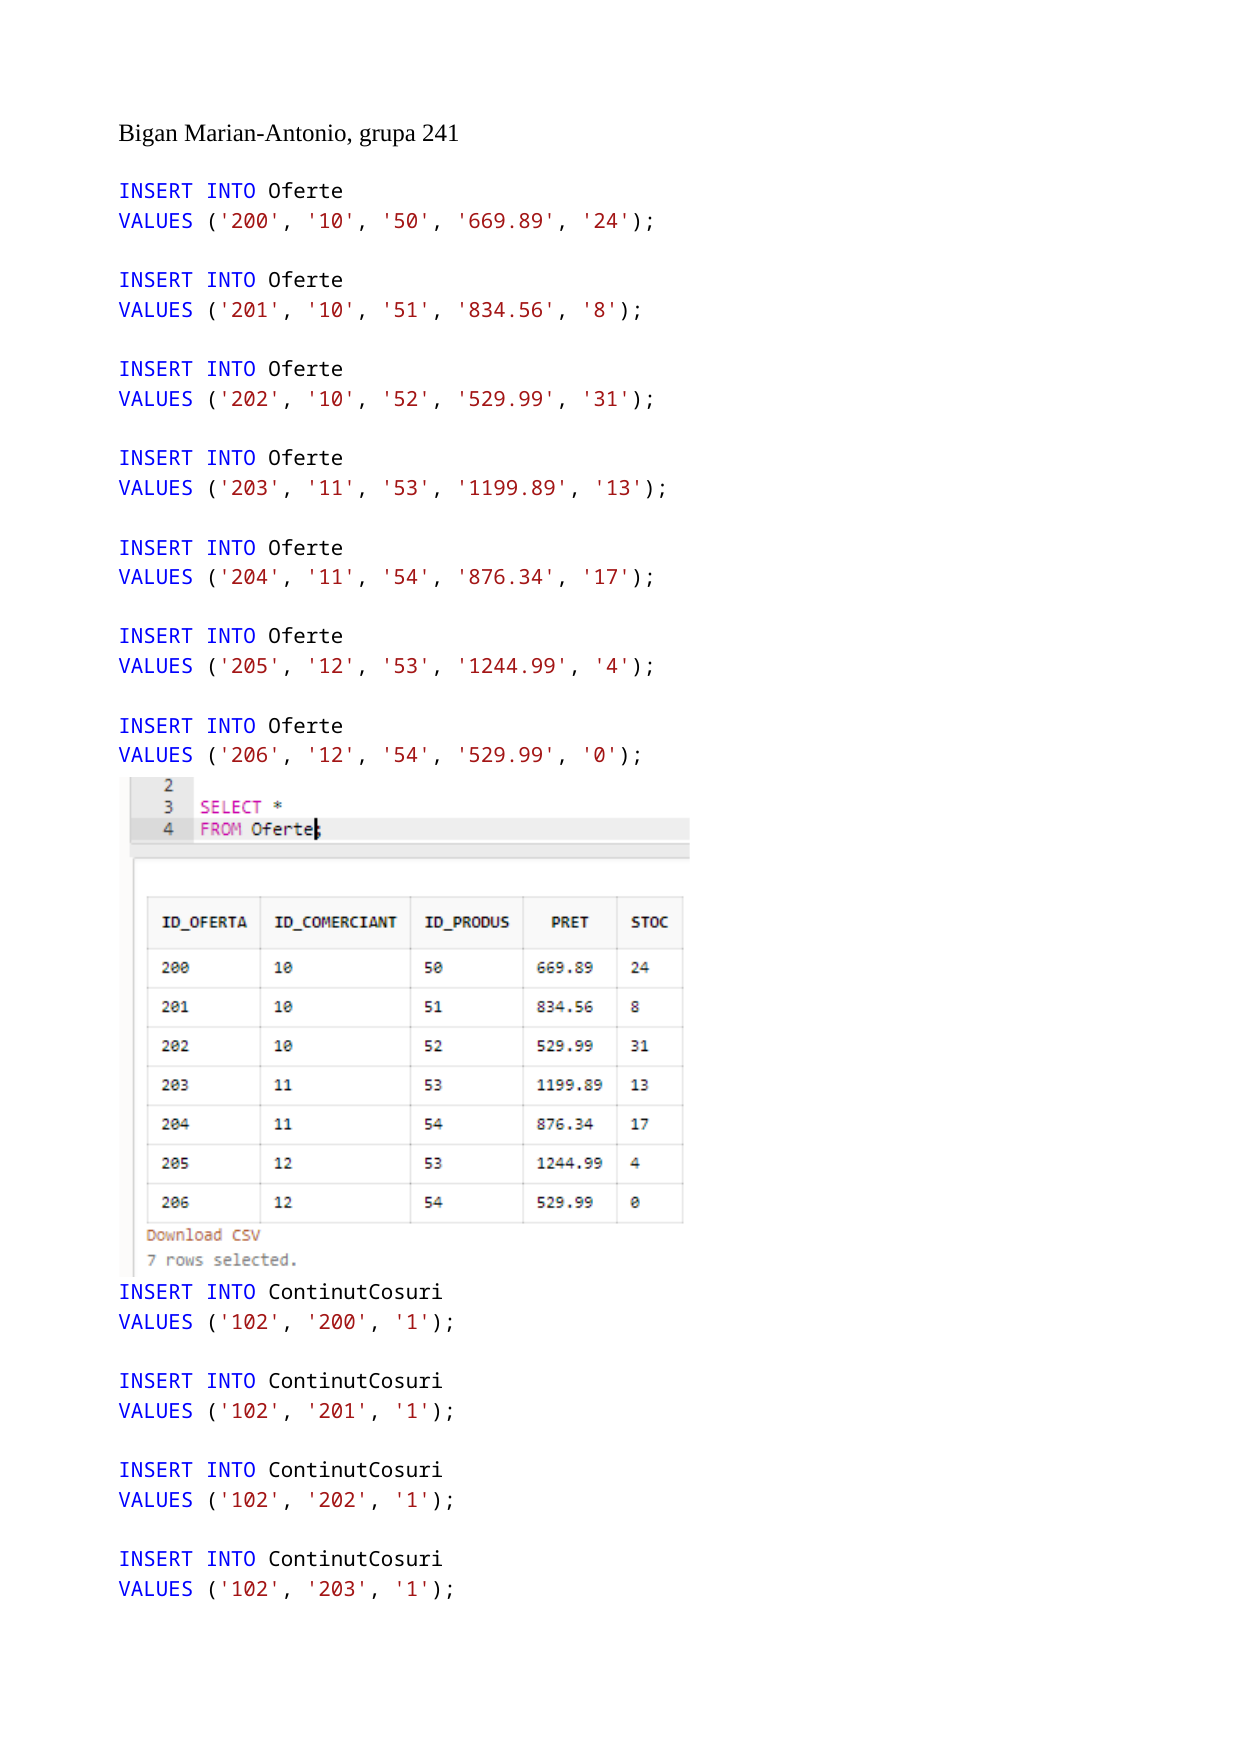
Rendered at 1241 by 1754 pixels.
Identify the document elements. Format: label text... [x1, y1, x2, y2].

text VALUES ('102', '201', '1'); [118, 1394, 1122, 1424]
picture [119, 777, 690, 1277]
text VALUES ('102', '200', '1'); [118, 1306, 1122, 1335]
text VALUES ('200', '10', '50', '669.89', '24'); [118, 205, 1122, 234]
text VALUES ('205', '12', '53', '1244.99', '4'); [118, 650, 1122, 680]
text INSERT INTO Oferte [118, 442, 1122, 472]
text INSERT INTO Oferte [118, 620, 1122, 650]
text INSERT INTO Oferte [118, 709, 1122, 739]
text INSERT INTO ContinutCosuri [118, 1543, 1122, 1573]
text VALUES ('102', '203', '1'); [118, 1573, 1122, 1602]
text VALUES ('206', '12', '54', '529.99', '0'); [118, 739, 1122, 769]
text INSERT INTO ContinutCosuri [118, 769, 1122, 1306]
text INSERT INTO ContinutCosuri [118, 1365, 1122, 1394]
text VALUES ('201', '10', '51', '834.56', '8'); [118, 294, 1122, 323]
text INSERT INTO Oferte [118, 531, 1122, 561]
text VALUES ('102', '202', '1'); [118, 1484, 1122, 1513]
text INSERT INTO Oferte [118, 264, 1122, 294]
text VALUES ('202', '10', '52', '529.99', '31'); [118, 383, 1122, 413]
text VALUES ('204', '11', '54', '876.34', '17'); [118, 561, 1122, 591]
text INSERT INTO ContinutCosuri [118, 1454, 1122, 1484]
text INSERT INTO Oferte [118, 176, 1122, 205]
text VALUES ('203', '11', '53', '1199.89', '13'); [118, 472, 1122, 502]
text INSERT INTO Oferte [118, 353, 1122, 383]
